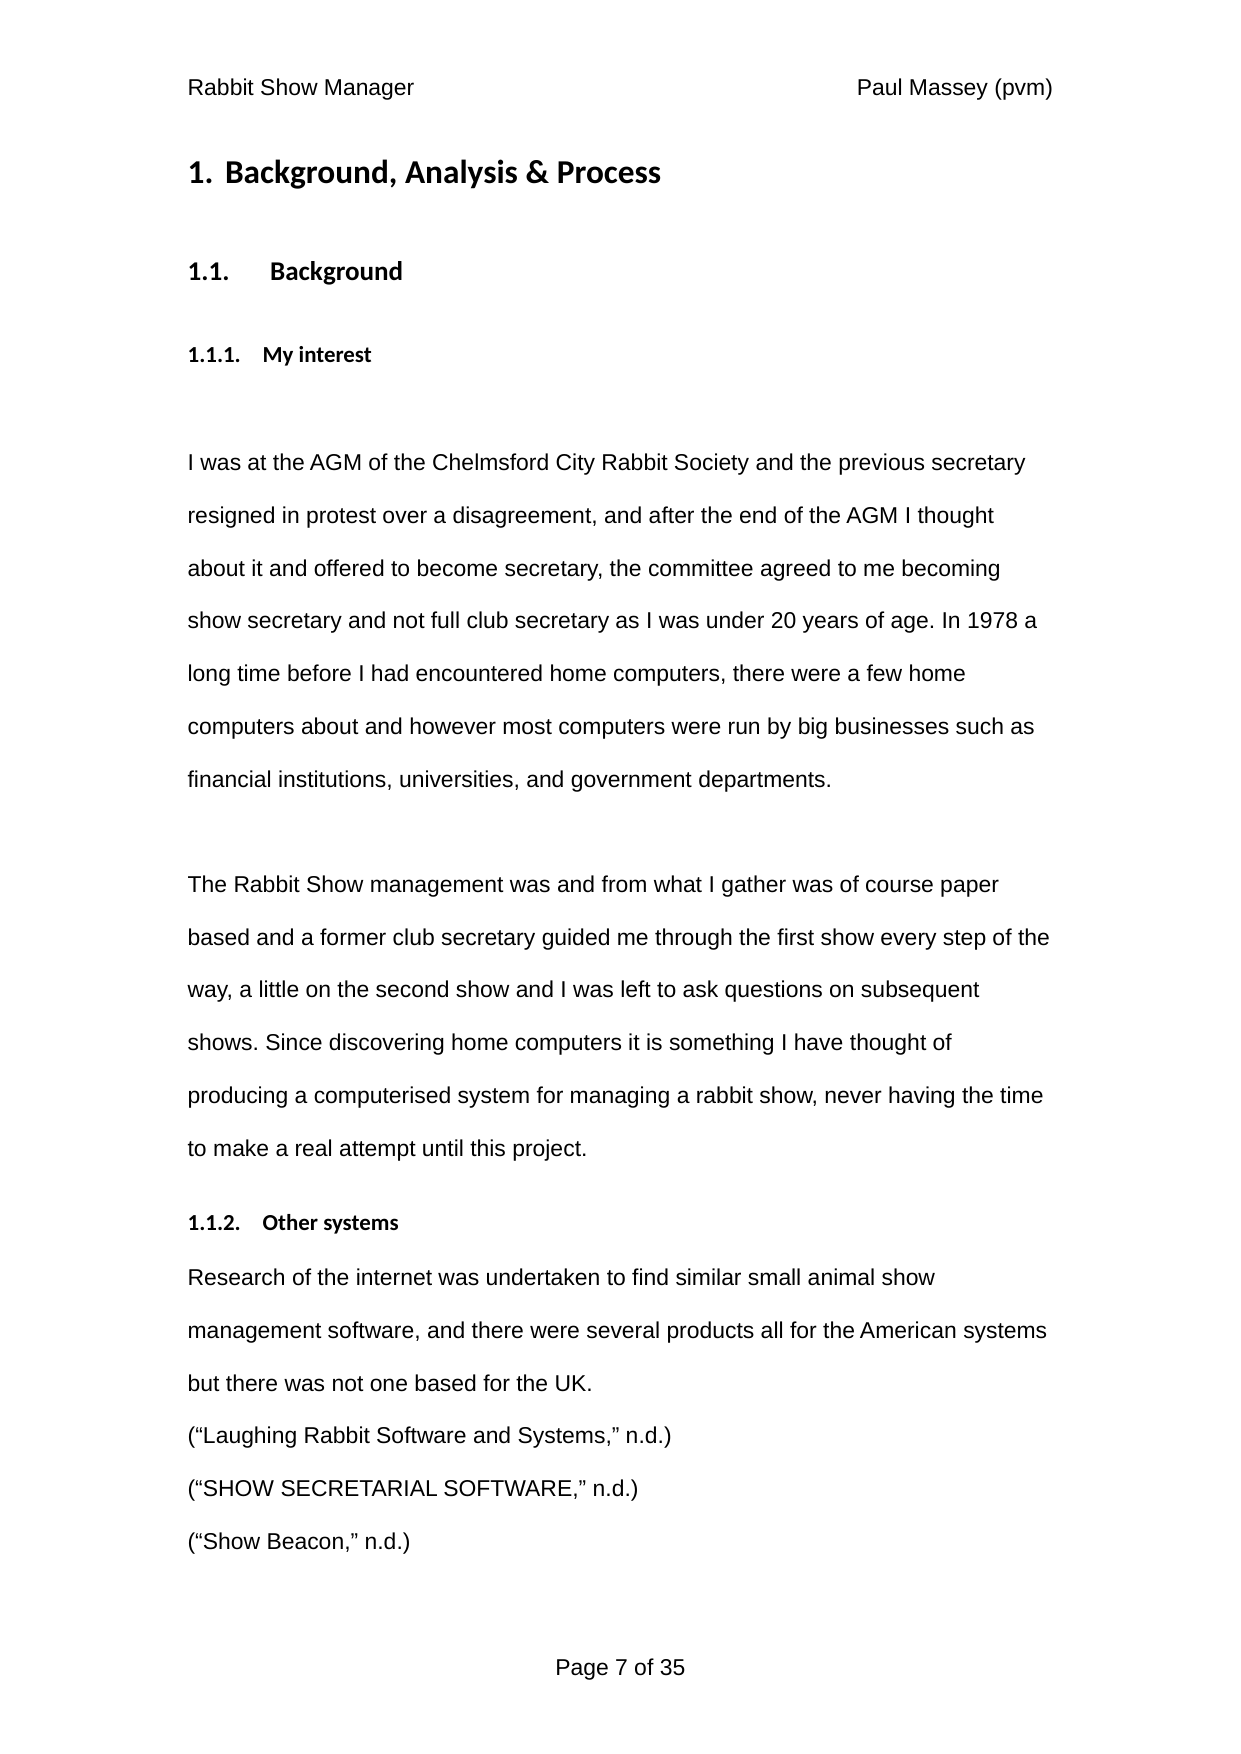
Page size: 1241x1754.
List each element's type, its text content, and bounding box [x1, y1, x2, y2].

text (“Laughing Rabbit Software and Systems,” n.d.) [187, 1422, 1053, 1449]
text I was at the AGM of the Chelmsford City Rabbit Society and the previous secretary resigned in protest over a disagreement, and after the end of the AGM I thought about it and offered to become secretary, the committee agreed to me becoming show secretary and not full club secretary as I was under 20 years of age. In 1978 a long time before I had encountered home computers, there were a few home computers about and however most computers were run by big businesses such as financial institutions, universities, and government departments. [187, 397, 1053, 792]
subtitle Other systems [187, 1208, 1053, 1236]
text The Rabbit Show management was and from what I gather was of course paper based and a former club secretary guided me through the first show every step of the way, a little on the second show and I was left to ask questions on subsequent shows. Since discovering home computers it is something I have thought of producing a computerised system for managing a rabbit show, never having the time to make a real attempt until this project. [187, 871, 1053, 1161]
text (“SHOW SECRETARIAL SOFTWARE,” n.d.) [187, 1475, 1053, 1501]
subtitle My interest [187, 341, 1053, 369]
text Research of the internet was undertaken to find similar small animal show management software, and there were several products all for the American systems but there was not one based for the UK. [187, 1264, 1053, 1396]
subtitle Background, Analysis & Process [187, 151, 1053, 192]
text (“Show Beacon,” n.d.) [187, 1528, 1053, 1554]
subtitle Background [187, 254, 1053, 287]
